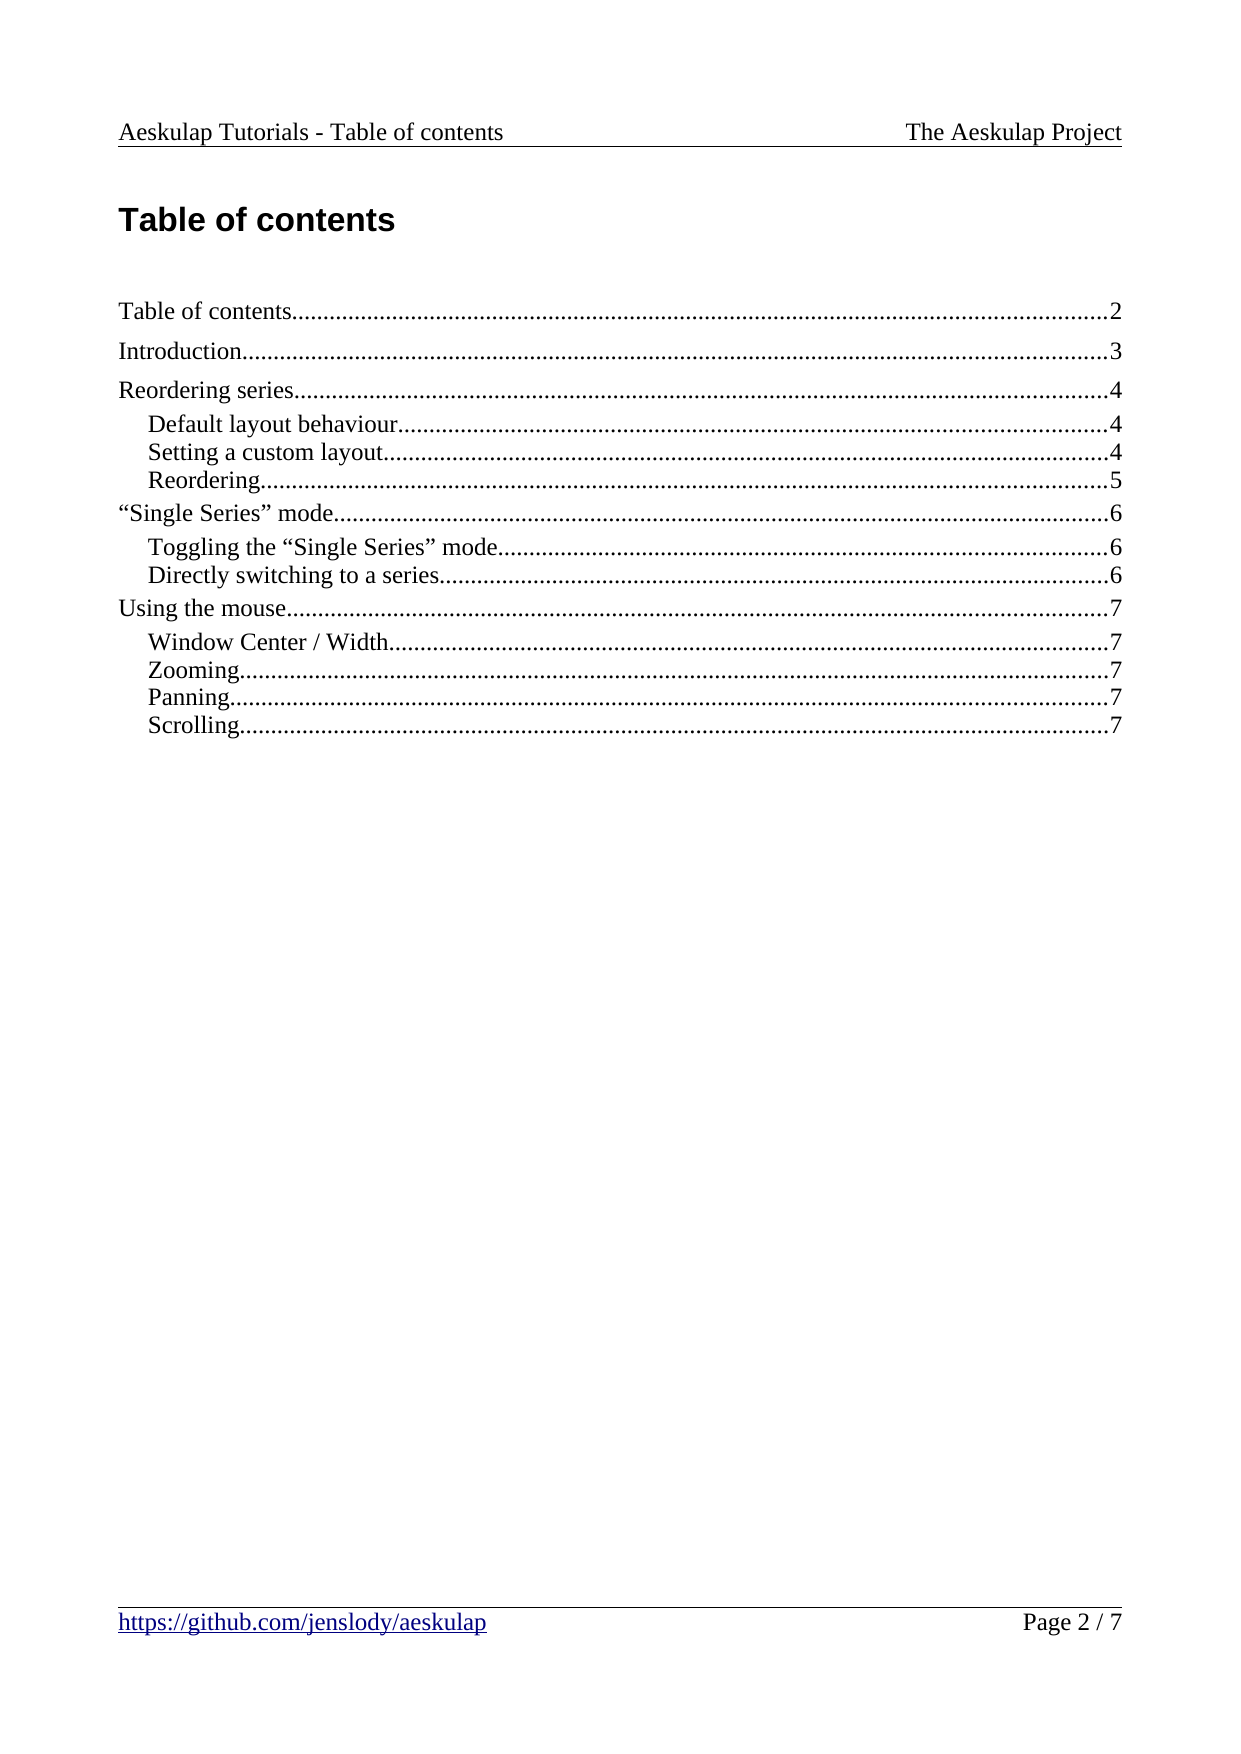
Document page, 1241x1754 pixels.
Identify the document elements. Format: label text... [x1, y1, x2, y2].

text Panning 7 [148, 683, 1122, 711]
text Table of contents 2 [118, 297, 1122, 325]
text Introduction 3 [118, 337, 1122, 365]
text Default layout behaviour 4 [148, 410, 1122, 438]
text Reordering 5 [148, 466, 1122, 493]
subtitle Table of contents [118, 201, 1122, 239]
text Window Center / Width 7 [148, 628, 1122, 656]
text Toggling the “Single Series” mode 6 [148, 533, 1122, 561]
text Scrolling 7 [148, 711, 1122, 739]
text Zooming 7 [148, 656, 1122, 683]
text Using the mouse 7 [118, 594, 1122, 622]
text Reordering series 4 [118, 377, 1122, 404]
text Directly switching to a series 6 [148, 561, 1122, 588]
text “Single Series” mode 6 [118, 499, 1122, 527]
text Setting a custom layout 4 [148, 438, 1122, 466]
